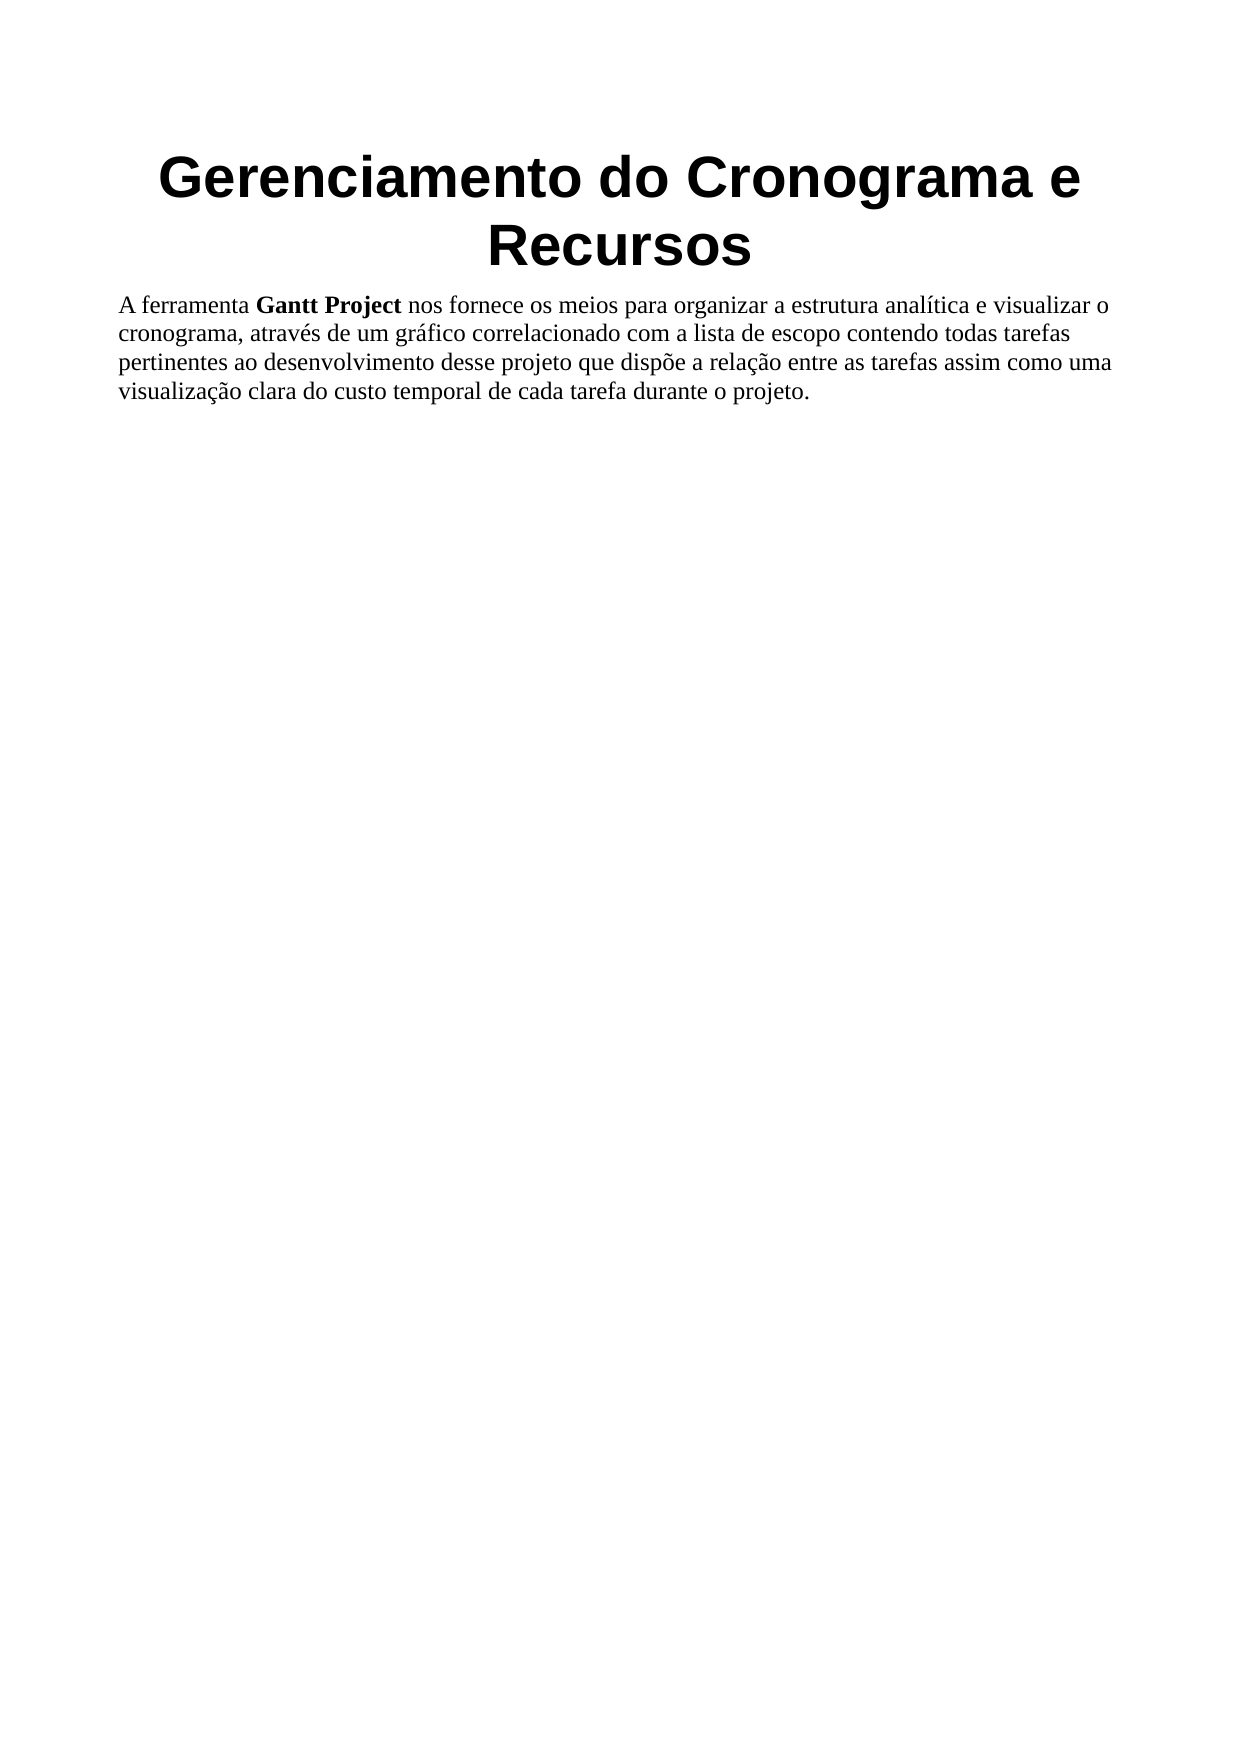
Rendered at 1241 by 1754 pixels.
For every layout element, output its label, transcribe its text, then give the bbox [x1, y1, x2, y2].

text A ferramenta Gantt Project nos fornece os meios para organizar a estrutura analítica e visualizar o cronograma, através de um gráfico correlacionado com a lista de escopo contendo todas tarefas pertinentes ao desenvolvimento desse projeto que dispõe a relação entre as tarefas assim como uma visualização clara do custo temporal de cada tarefa durante o projeto. [118, 290, 1122, 405]
title Gerenciamento do Cronograma e Recursos [118, 143, 1122, 277]
